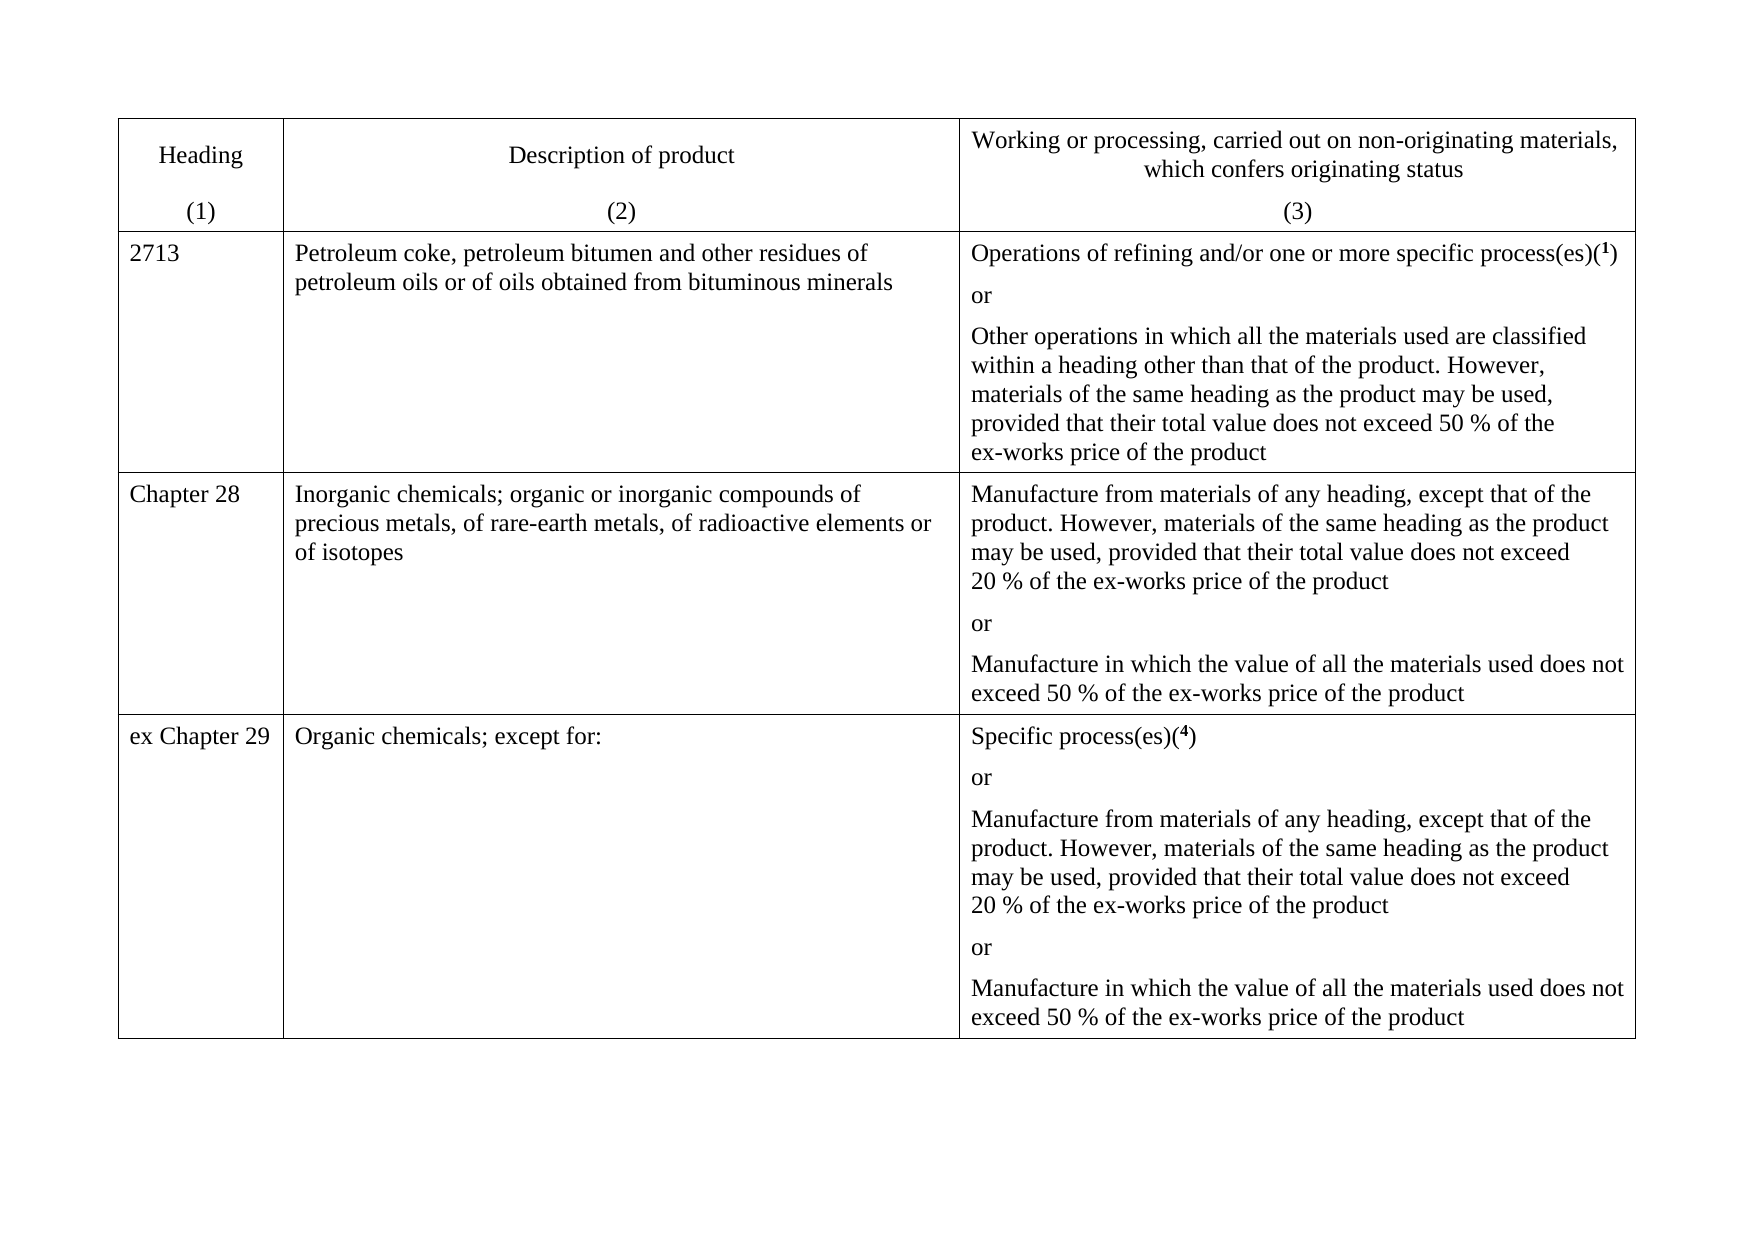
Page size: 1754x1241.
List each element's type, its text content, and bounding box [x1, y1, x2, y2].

table_cell (1) [119, 190, 283, 231]
table_cell Specific process(es)(4) or Manufacture from materials of any heading, except that of the product. However, materials of the same heading as the product may be used, provided that their total value does not exceed 20 % of the ex-works price of the product or Manufacture in which the value of all the materials used does not exceed 50 % of the ex-works price of the product [960, 715, 1635, 1038]
table_cell Organic chemicals; except for: [284, 715, 959, 1038]
table_header Heading [119, 119, 283, 189]
table_cell Chapter 28 [119, 473, 283, 713]
table_cell (2) [284, 190, 959, 231]
table_header Description of product [284, 119, 959, 189]
table_cell Inorganic chemicals; organic or inorganic compounds of precious metals, of rare-earth metals, of radioactive elements or of isotopes [284, 473, 959, 713]
table_cell ex Chapter 29 [119, 715, 283, 1038]
table_cell Manufacture from materials of any heading, except that of the product. However, materials of the same heading as the product may be used, provided that their total value does not exceed 20 % of the ex-works price of the product or Manufacture in which the value of all the materials used does not exceed 50 % of the ex-works price of the product [960, 473, 1635, 713]
table_header Working or processing, carried out on non‑originating materials, which confers originating status [960, 119, 1635, 189]
table_cell (3) [960, 190, 1635, 231]
table_cell 2713 [119, 232, 283, 472]
table_cell Petroleum coke, petroleum bitumen and other residues of petroleum oils or of oils obtained from bituminous minerals [284, 232, 959, 472]
table_cell Operations of refining and/or one or more specific process(es)(1) or Other operations in which all the materials used are classified within a heading other than that of the product. However, materials of the same heading as the product may be used, provided that their total value does not exceed 50 % of the ex‑works price of the product [960, 232, 1635, 472]
